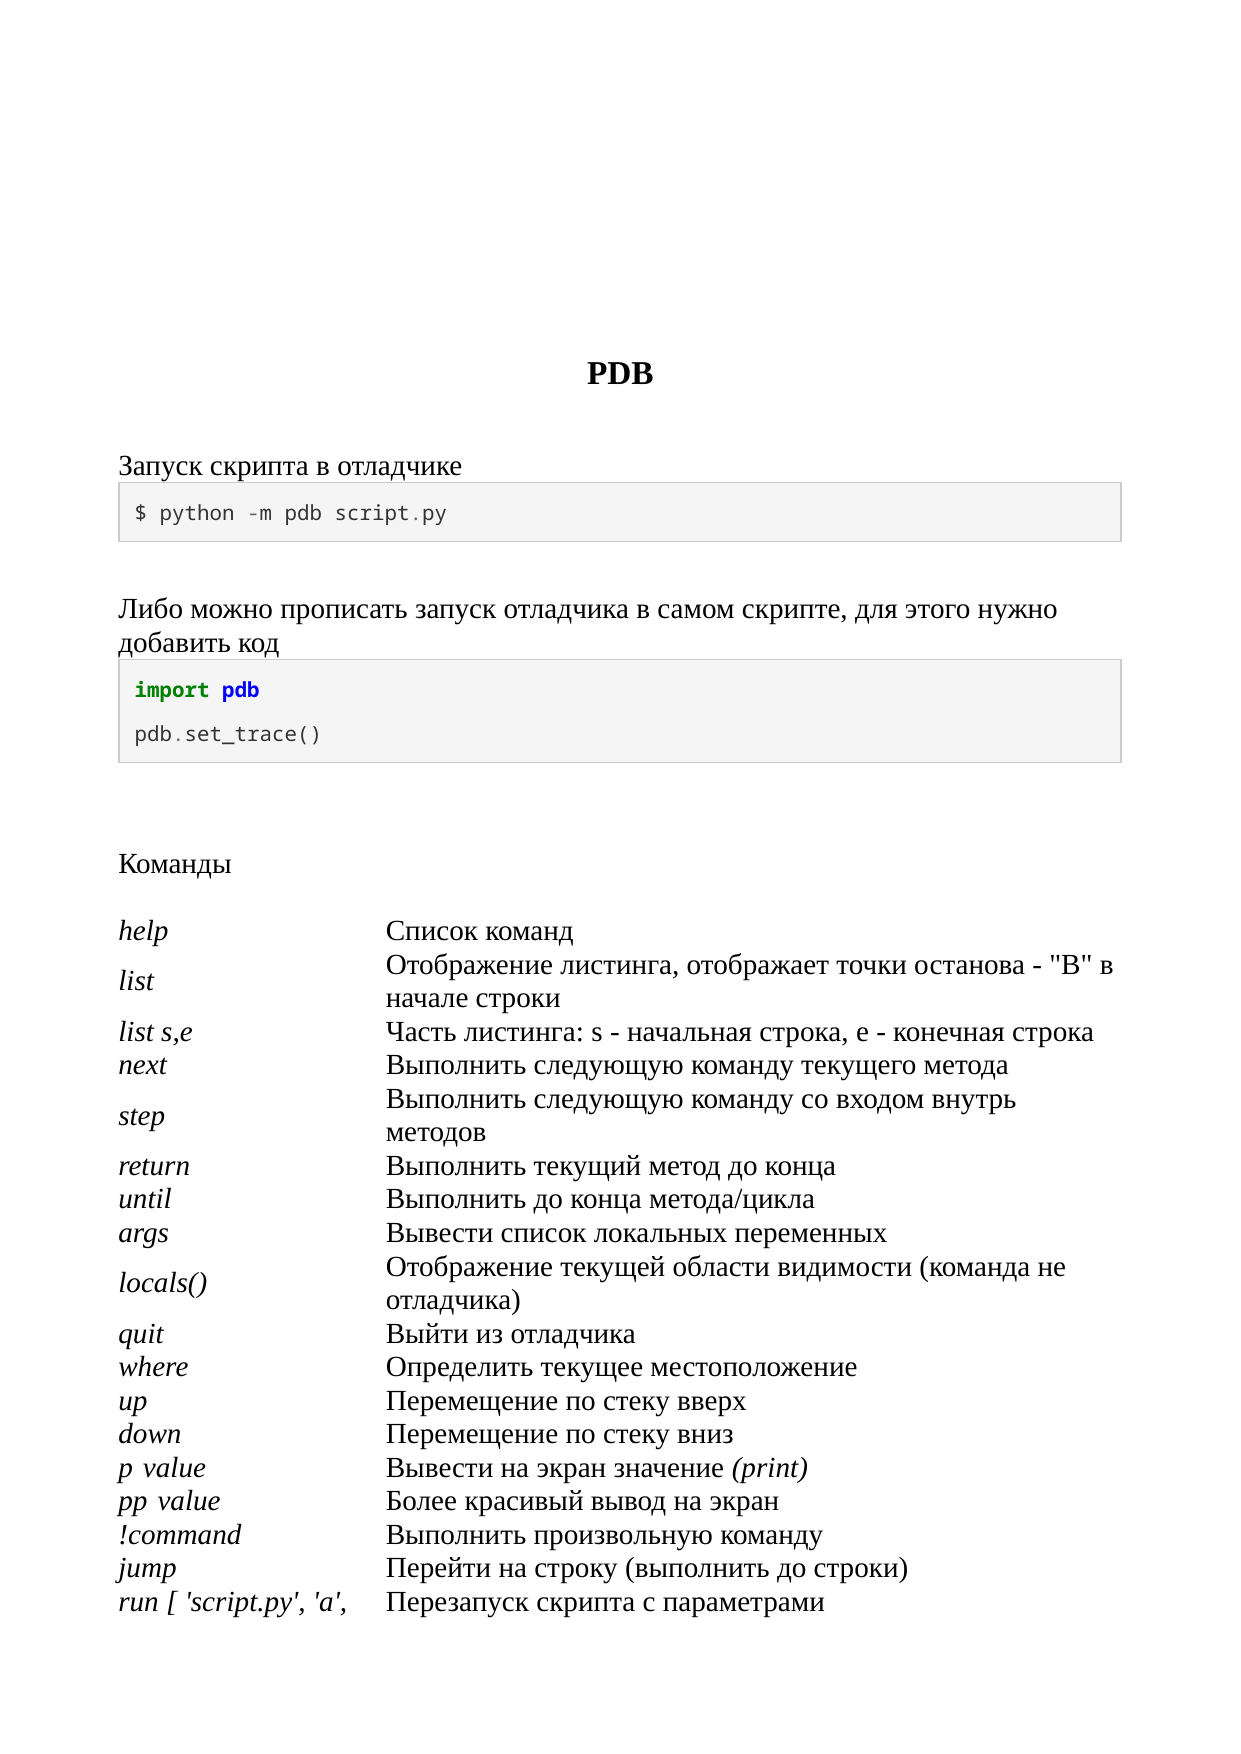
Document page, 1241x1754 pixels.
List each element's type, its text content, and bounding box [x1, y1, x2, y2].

table_header [386, 880, 1122, 913]
table_cell args [118, 1215, 386, 1249]
text import pdb [120, 660, 1120, 703]
table_cell return [118, 1148, 386, 1182]
text Запуск скрипта в отладчике [118, 448, 1122, 482]
table_cell up [118, 1383, 386, 1416]
table_cell run [ 'script.py', 'a', [118, 1584, 386, 1618]
text Либо можно прописать запуск отладчика в самом скрипте, для этого нужно добавить код [118, 558, 1122, 659]
table_cell step [118, 1081, 386, 1148]
text PDB [118, 353, 1122, 391]
text pdb.set_trace() [120, 703, 1120, 762]
table_cell Выполнить до конца метода/цикла [386, 1182, 1122, 1215]
text Команды [118, 779, 1122, 880]
table_cell Список команд [386, 913, 1122, 947]
table_cell until [118, 1182, 386, 1215]
table_cell Выполнить произвольную команду [386, 1517, 1122, 1551]
table_cell quit [118, 1316, 386, 1349]
table_cell Выйти из отладчика [386, 1316, 1122, 1349]
table_header [118, 880, 386, 913]
table_cell Более красивый вывод на экран [386, 1484, 1122, 1517]
table_cell where [118, 1349, 386, 1383]
table_cell list s,e [118, 1014, 386, 1047]
table_cell Отображение листинга, отображает точки останова - "B" в начале строки [386, 947, 1122, 1014]
table_cell !command [118, 1517, 386, 1551]
table_cell Часть листинга: s - начальная строка, e - конечная строка [386, 1014, 1122, 1047]
table_cell Вывести список локальных переменных [386, 1215, 1122, 1249]
table_cell Перезапуск скрипта с параметрами [386, 1584, 1122, 1618]
table_cell pp value [118, 1484, 386, 1517]
table_cell Перейти на строку (выполнить до строки) [386, 1551, 1122, 1584]
table_cell next [118, 1048, 386, 1081]
table_cell help [118, 913, 386, 947]
table_cell list [118, 947, 386, 1014]
table_cell Выполнить текущий метод до конца [386, 1148, 1122, 1182]
table_cell jump [118, 1551, 386, 1584]
table_cell Определить текущее местоположение [386, 1349, 1122, 1383]
table_cell locals() [118, 1249, 386, 1316]
table_cell Вывести на экран значение (print) [386, 1450, 1122, 1483]
table_cell p value [118, 1450, 386, 1483]
text $ python -m pdb script.py [120, 483, 1120, 541]
table_cell Выполнить следующую команду со входом внутрь методов [386, 1081, 1122, 1148]
table_cell Выполнить следующую команду текущего метода [386, 1048, 1122, 1081]
table_cell Перемещение по стеку вниз [386, 1416, 1122, 1450]
table_cell down [118, 1416, 386, 1450]
table_cell Перемещение по стеку вверх [386, 1383, 1122, 1416]
table_cell Отображение текущей области видимости (команда не отладчика) [386, 1249, 1122, 1316]
